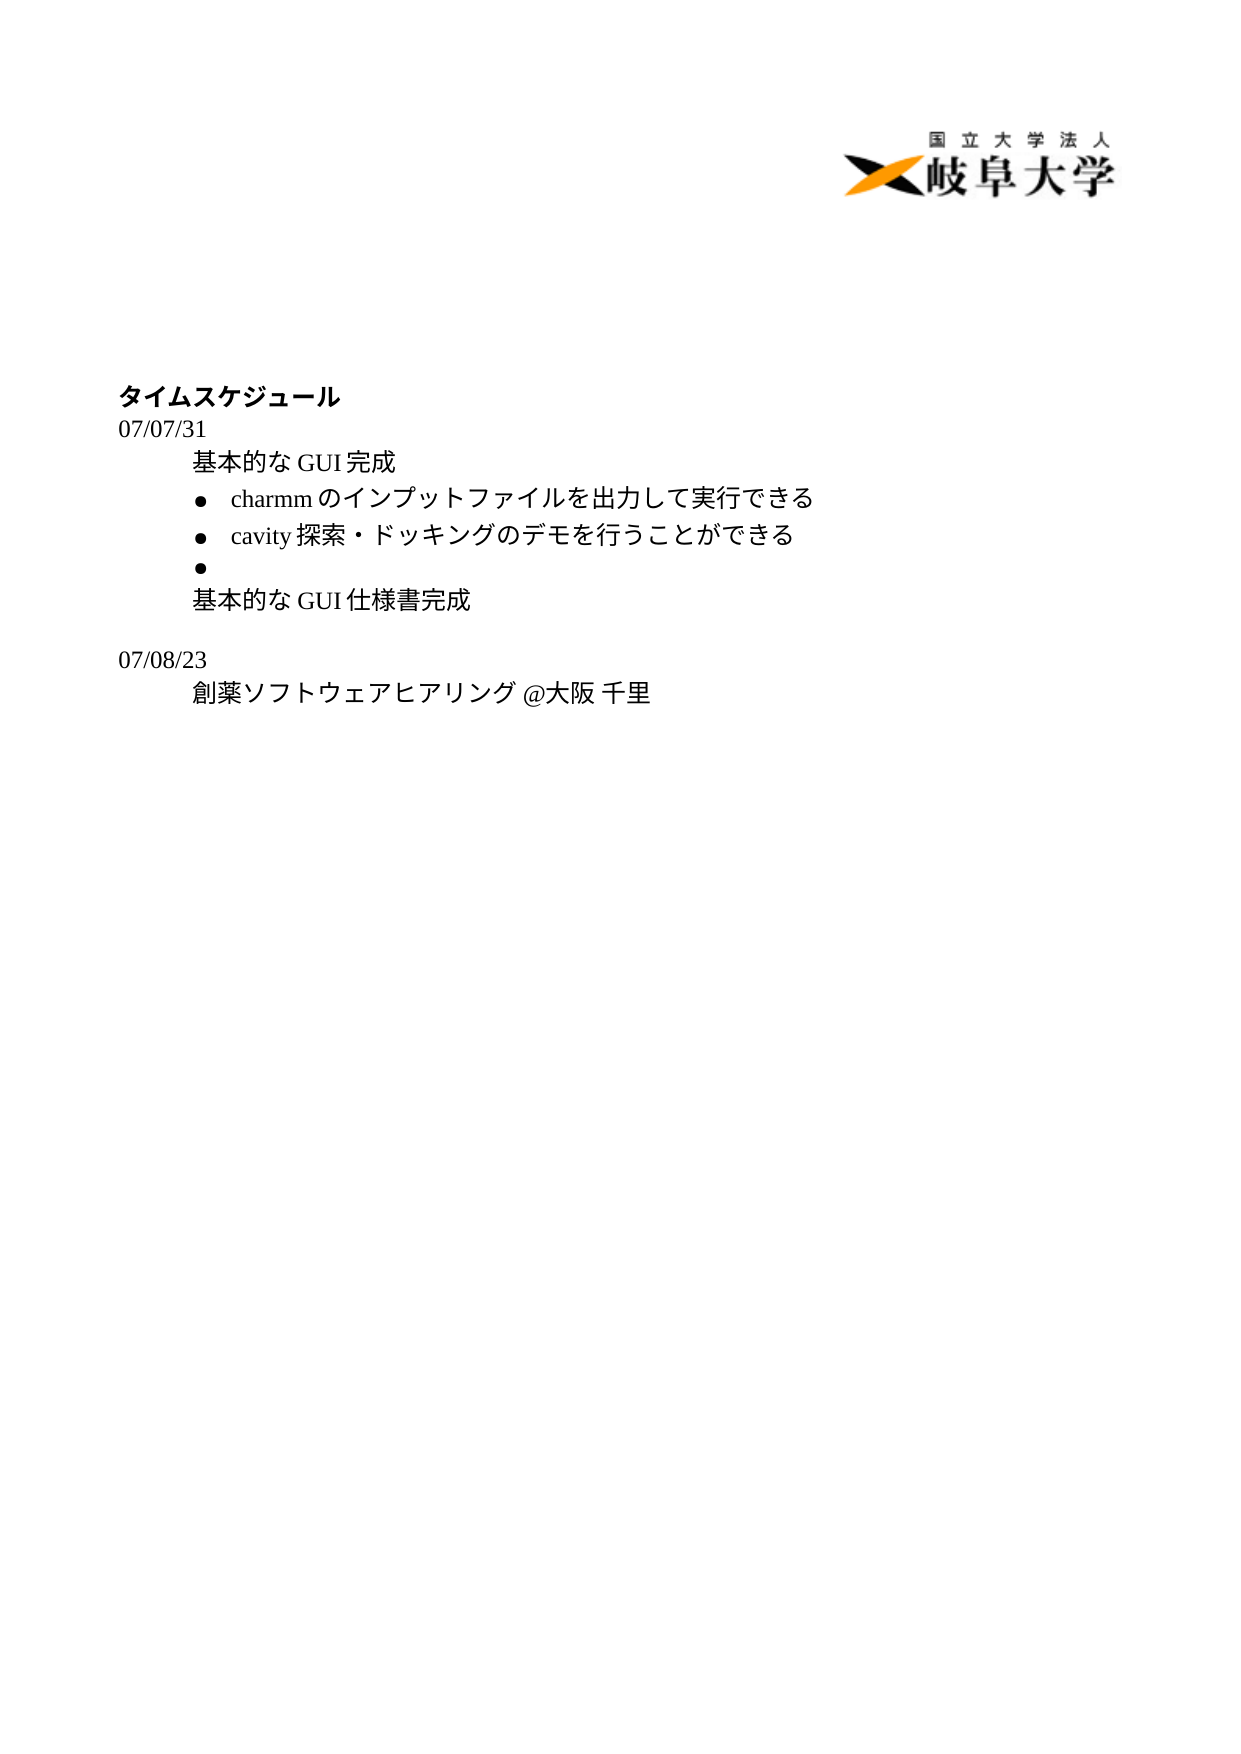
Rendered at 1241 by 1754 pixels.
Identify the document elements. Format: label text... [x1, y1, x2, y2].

text 07/07/31 [118, 414, 1122, 443]
text 07/08/23 [118, 645, 1122, 674]
text タイムスケジュール [118, 378, 1122, 414]
list cavity探索・ドッキングのデモを行うことができる [193, 515, 1122, 551]
text 基本的なGUI完成 [118, 443, 1122, 479]
text 基本的なGUI仕様書完成 [118, 580, 1122, 616]
picture [834, 118, 1122, 205]
list charmmのインプットファイルを出力して実行できる [193, 479, 1122, 515]
text 創薬ソフトウェアヒアリング @大阪 千里 [118, 674, 1122, 710]
